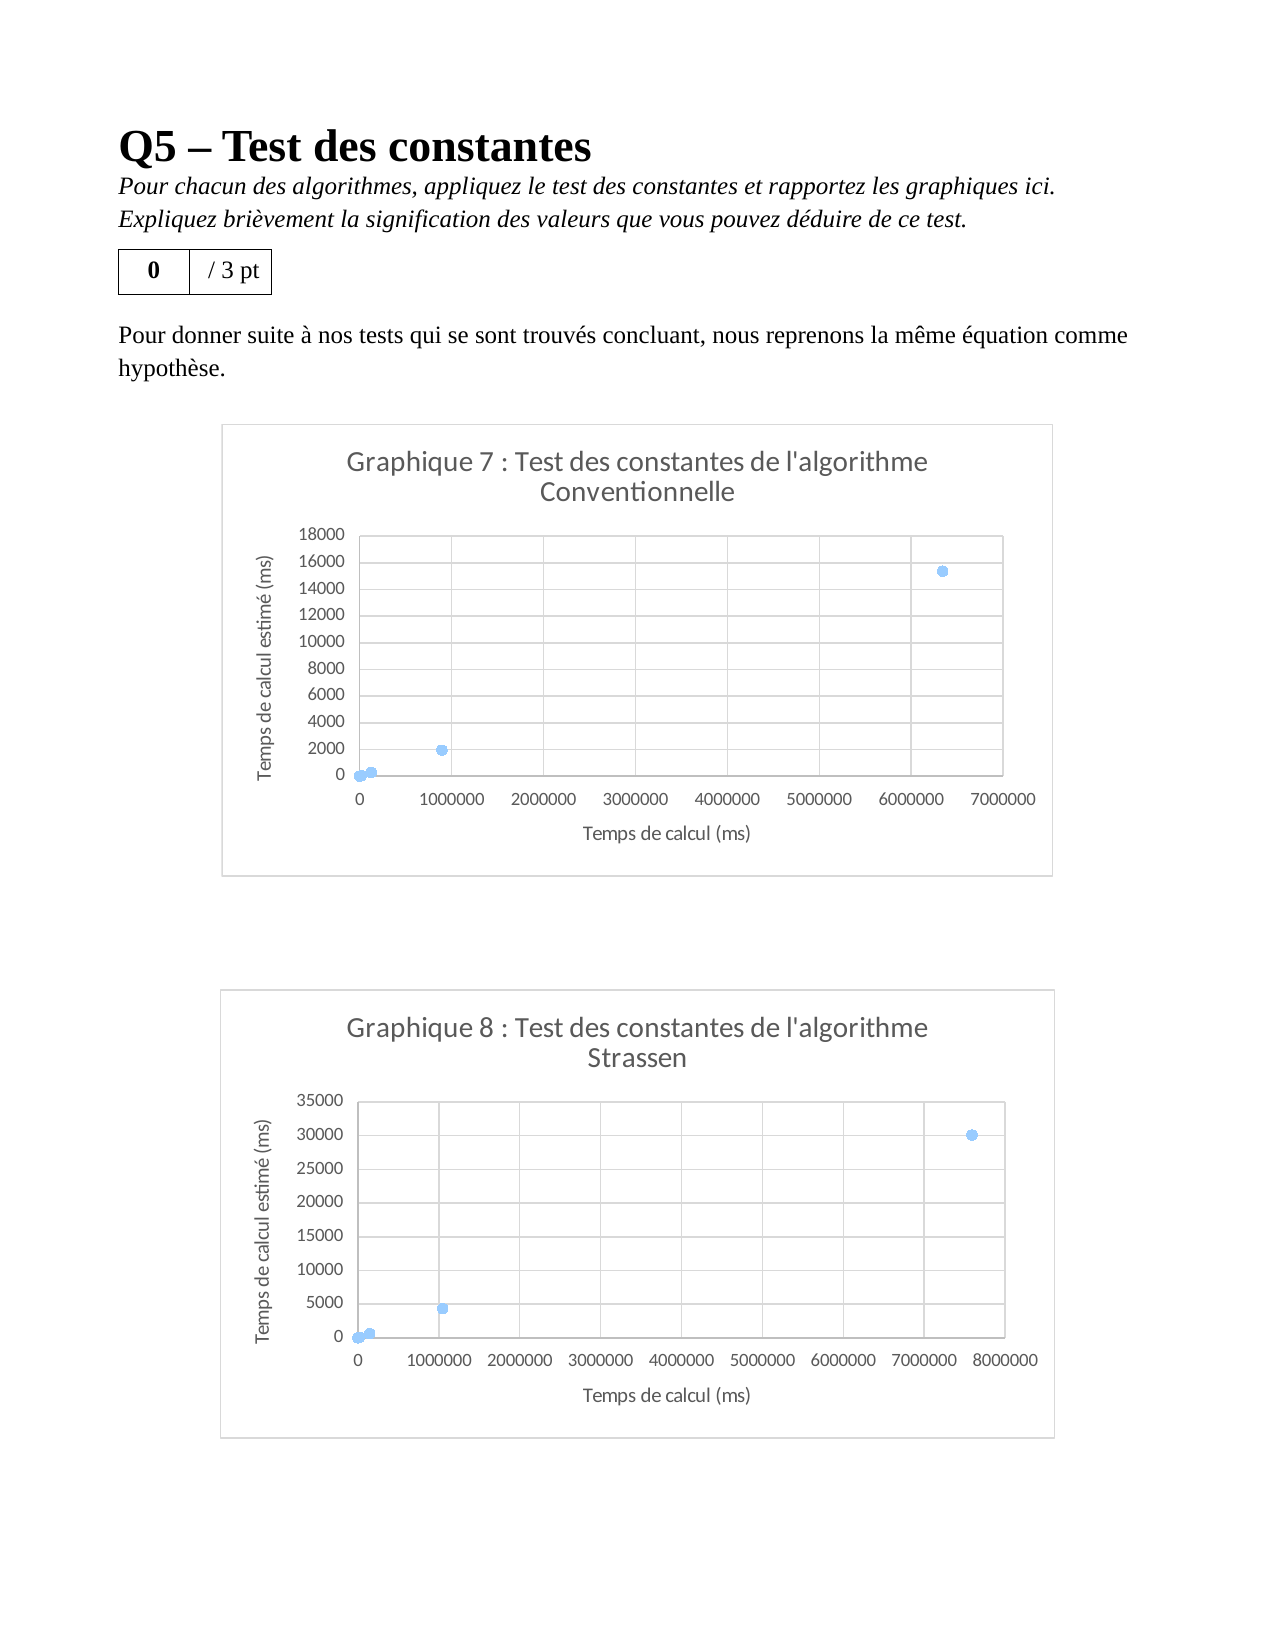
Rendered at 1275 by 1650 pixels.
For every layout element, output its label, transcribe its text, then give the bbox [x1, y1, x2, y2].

subtitle Pour chacun des algorithmes, appliquez le test des constantes et rapportez les graphiques ici. Expliquez brièvement la signification des valeurs que vous pouvez déduire de ce test. [118, 171, 1157, 233]
table_header 0 [119, 250, 189, 294]
table_header / 3 pt [190, 250, 271, 294]
subtitle Q5 – Test des constantes [118, 118, 1157, 171]
text Pour donner suite à nos tests qui se sont trouvés concluant, nous reprenons la même équation comme hypothèse. [118, 320, 1157, 382]
